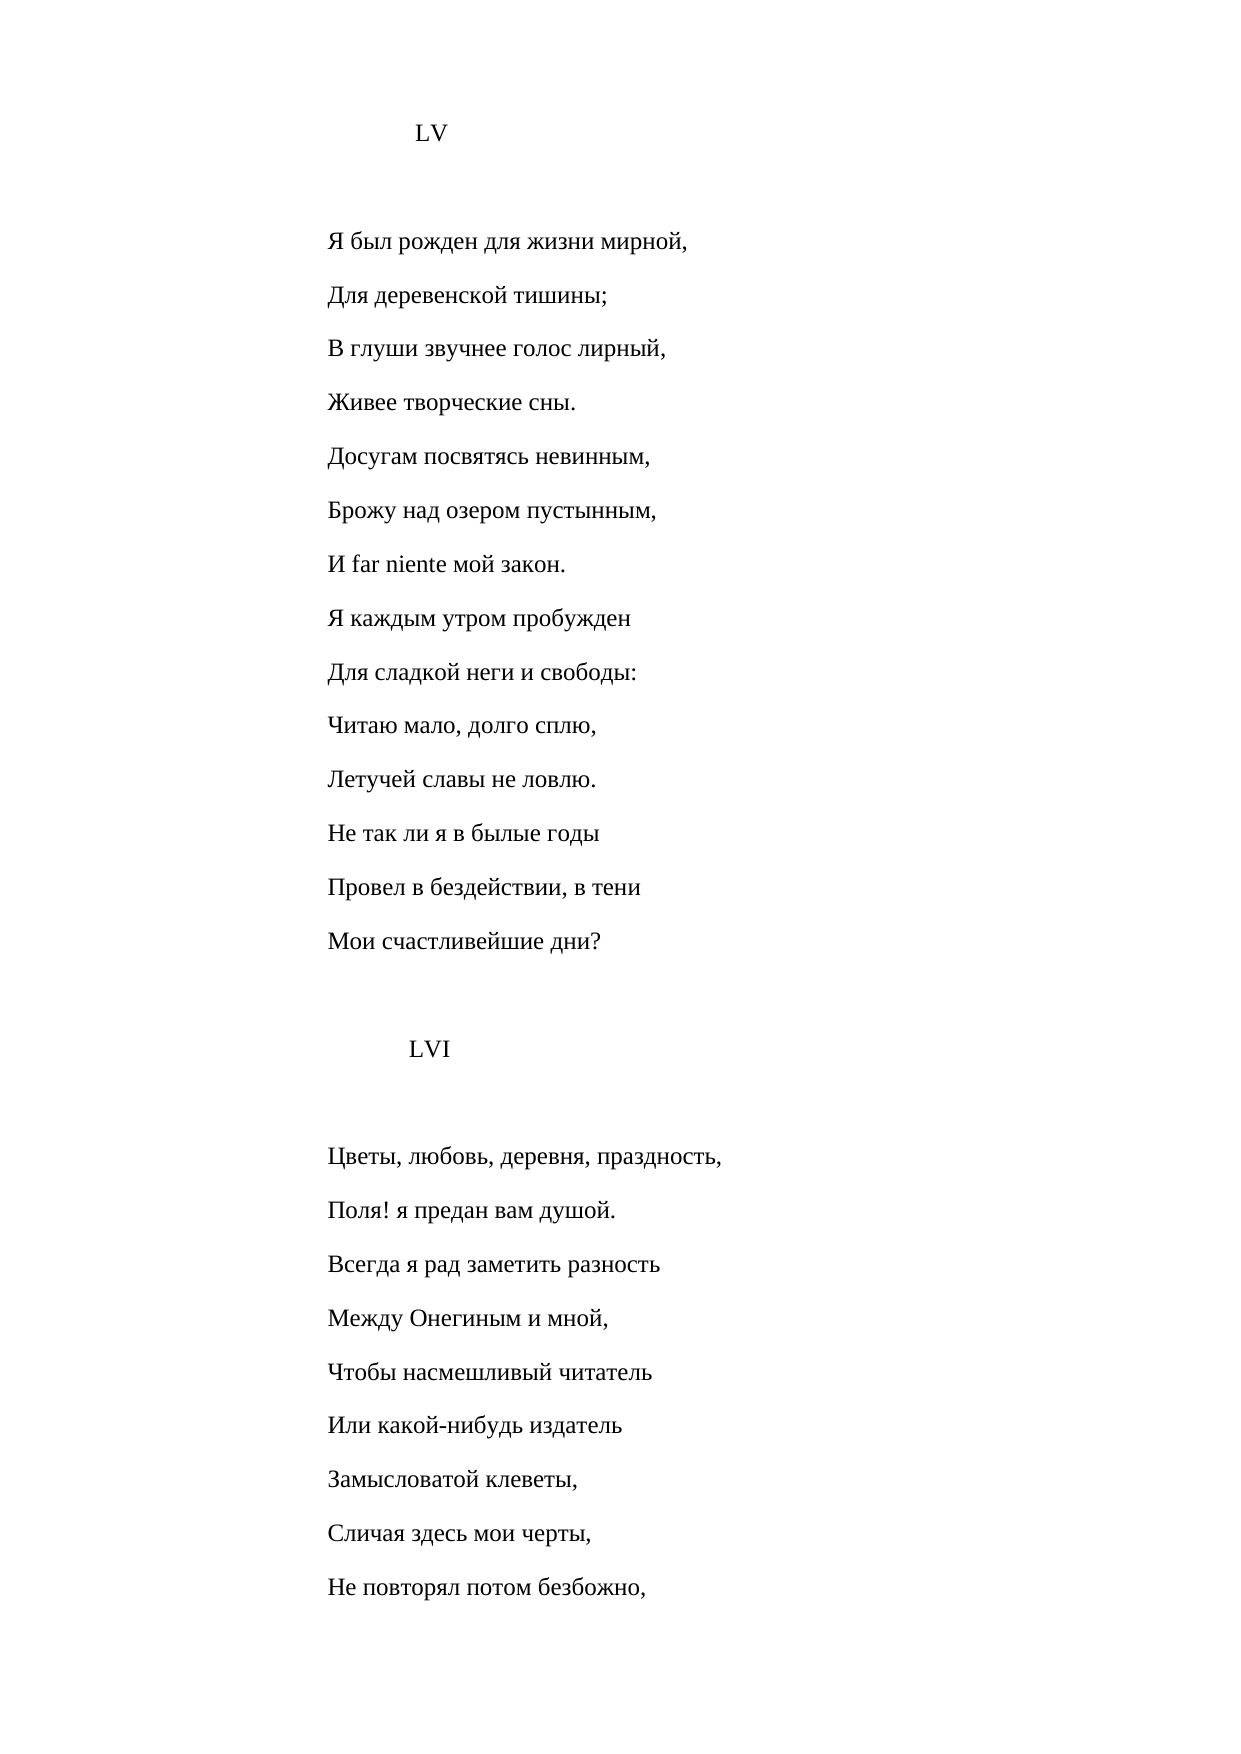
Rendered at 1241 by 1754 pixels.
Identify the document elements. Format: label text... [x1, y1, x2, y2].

text Всегда я рад заметить разность [177, 1249, 1152, 1278]
text Брожу над озером пустынным, [177, 495, 1152, 524]
text В глуши звучнее голос лирный, [177, 333, 1152, 362]
text Летучей славы не ловлю. [177, 764, 1152, 793]
text Цветы, любовь, деревня, праздность, [177, 1141, 1152, 1170]
text Чтобы насмешливый читатель [177, 1357, 1152, 1386]
text Мои счастливейшие дни? [177, 926, 1152, 955]
text Досугам посвятясь невинным, [177, 441, 1152, 470]
text Я был рожден для жизни мирной, [177, 226, 1152, 254]
text Живее творческие сны. [177, 387, 1152, 416]
text Не так ли я в былые годы [177, 818, 1152, 847]
text Не повторял потом безбожно, [177, 1572, 1152, 1601]
text Для сладкой неги и свободы: [177, 657, 1152, 685]
text Поля! я предан вам душой. [177, 1195, 1152, 1224]
text Замысловатой клеветы, [177, 1464, 1152, 1493]
text LVI [177, 1034, 1152, 1062]
text Между Онегиным и мной, [177, 1303, 1152, 1332]
text Для деревенской тишины; [177, 280, 1152, 308]
text LV [177, 118, 1152, 147]
text Читаю мало, долго сплю, [177, 711, 1152, 739]
text Я каждым утром пробужден [177, 603, 1152, 632]
text И far nientе мой закон. [177, 549, 1152, 578]
text Или какой-нибудь издатель [177, 1411, 1152, 1439]
text Сличая здесь мои черты, [177, 1518, 1152, 1547]
text Провел в бездействии, в тени [177, 872, 1152, 901]
